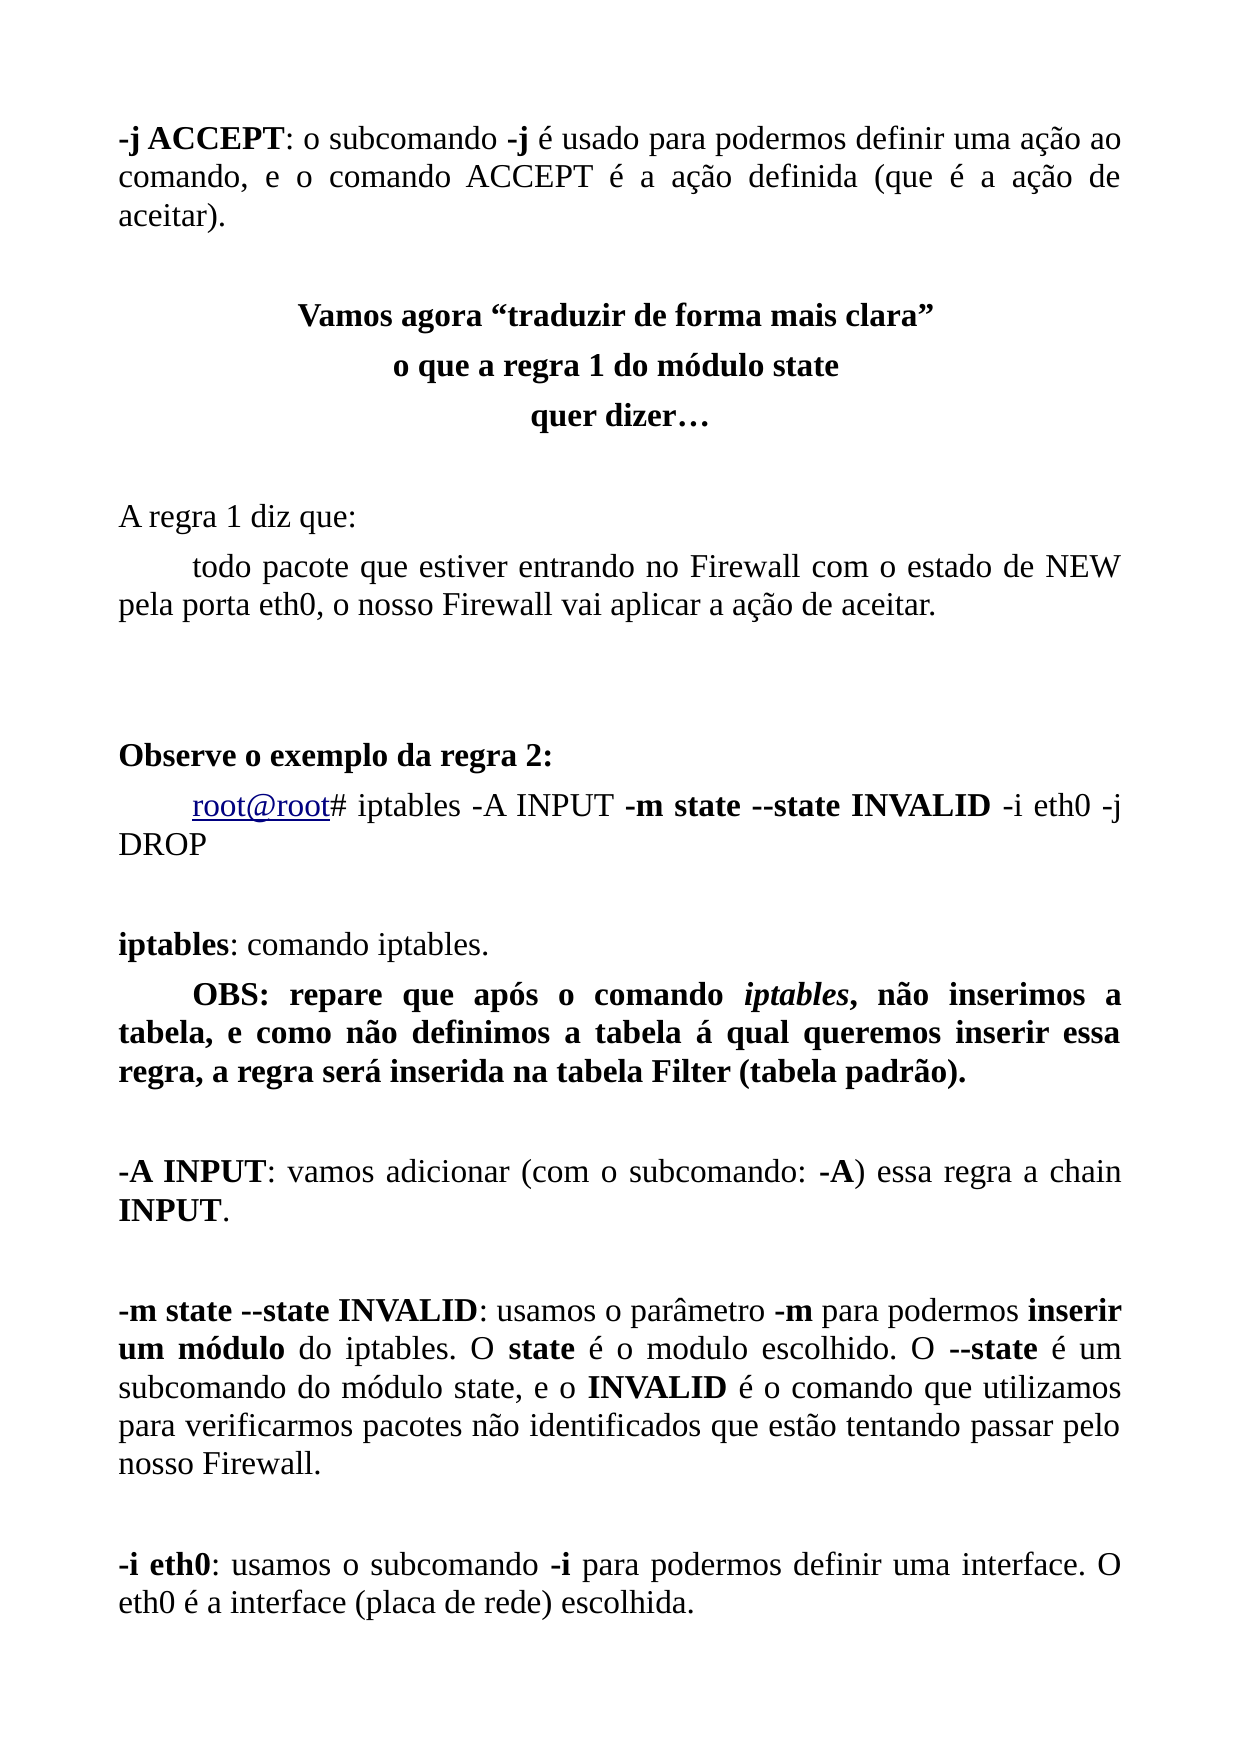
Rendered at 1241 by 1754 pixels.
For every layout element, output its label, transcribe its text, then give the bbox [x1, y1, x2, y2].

text A regra 1 diz que: [118, 496, 1122, 534]
text o que a regra 1 do módulo state [118, 345, 1122, 384]
text OBS: repare que após o comando iptables, não inserimos a tabela, e como não definimos a tabela á qual queremos inserir essa regra, a regra será inserida na tabela Filter (tabela padrão). [118, 974, 1122, 1089]
text quer dizer… [118, 396, 1122, 434]
text -m state --state INVALID: usamos o parâmetro -m para podermos inserir um módulo do iptables. O state é o modulo escolhido. O --state é um subcomando do módulo state, e o INVALID é o comando que utilizamos para verificarmos pacotes não identificados que estão tentando passar pelo nosso Firewall. [118, 1290, 1122, 1482]
text todo pacote que estiver entrando no Firewall com o estado de NEW pela porta eth0, o nosso Firewall vai aplicar a ação de aceitar. [118, 546, 1122, 623]
text Observe o exemplo da regra 2: [118, 735, 1122, 773]
text -A INPUT: vamos adicionar (com o subcomando: -A) essa regra a chain INPUT. [118, 1151, 1122, 1228]
text root@root# iptables -A INPUT -m state --state INVALID -i eth0 -j DROP [118, 785, 1122, 862]
text -i eth0: usamos o subcomando -i para podermos definir uma interface. O eth0 é a interface (placa de rede) escolhida. [118, 1544, 1122, 1621]
text iptables: comando iptables. [118, 924, 1122, 962]
text Vamos agora “traduzir de forma mais clara” [118, 295, 1122, 333]
text -j ACCEPT: o subcomando -j é usado para podermos definir uma ação ao comando, e o comando ACCEPT é a ação definida (que é a ação de aceitar). [118, 118, 1122, 233]
